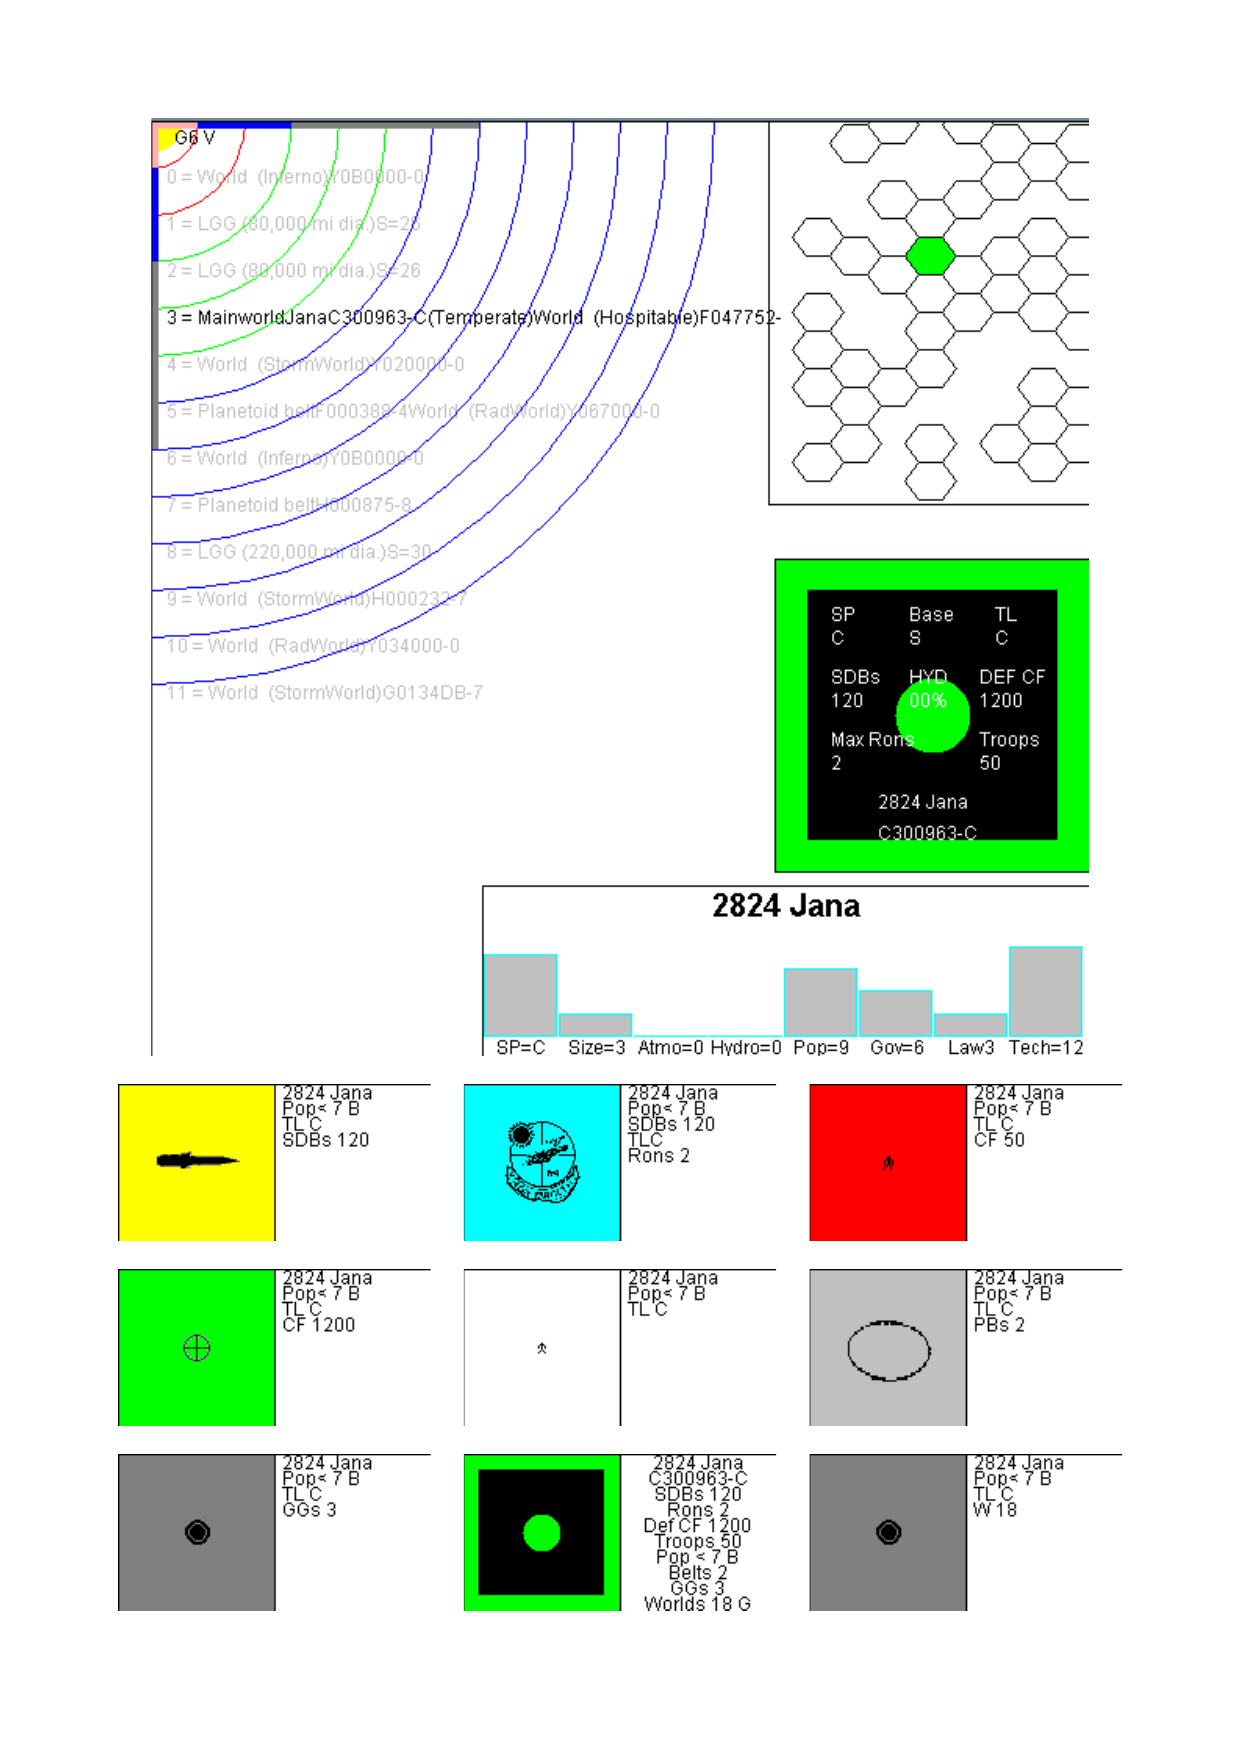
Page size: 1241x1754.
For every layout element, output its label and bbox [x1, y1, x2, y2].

picture [151, 118, 1089, 1056]
picture [809, 1084, 1123, 1241]
picture [463, 1269, 777, 1426]
picture [463, 1454, 777, 1611]
picture [809, 1454, 1123, 1611]
picture [463, 1084, 777, 1241]
picture [809, 1269, 1123, 1426]
picture [118, 1269, 431, 1426]
picture [118, 1084, 431, 1241]
picture [118, 1454, 431, 1611]
